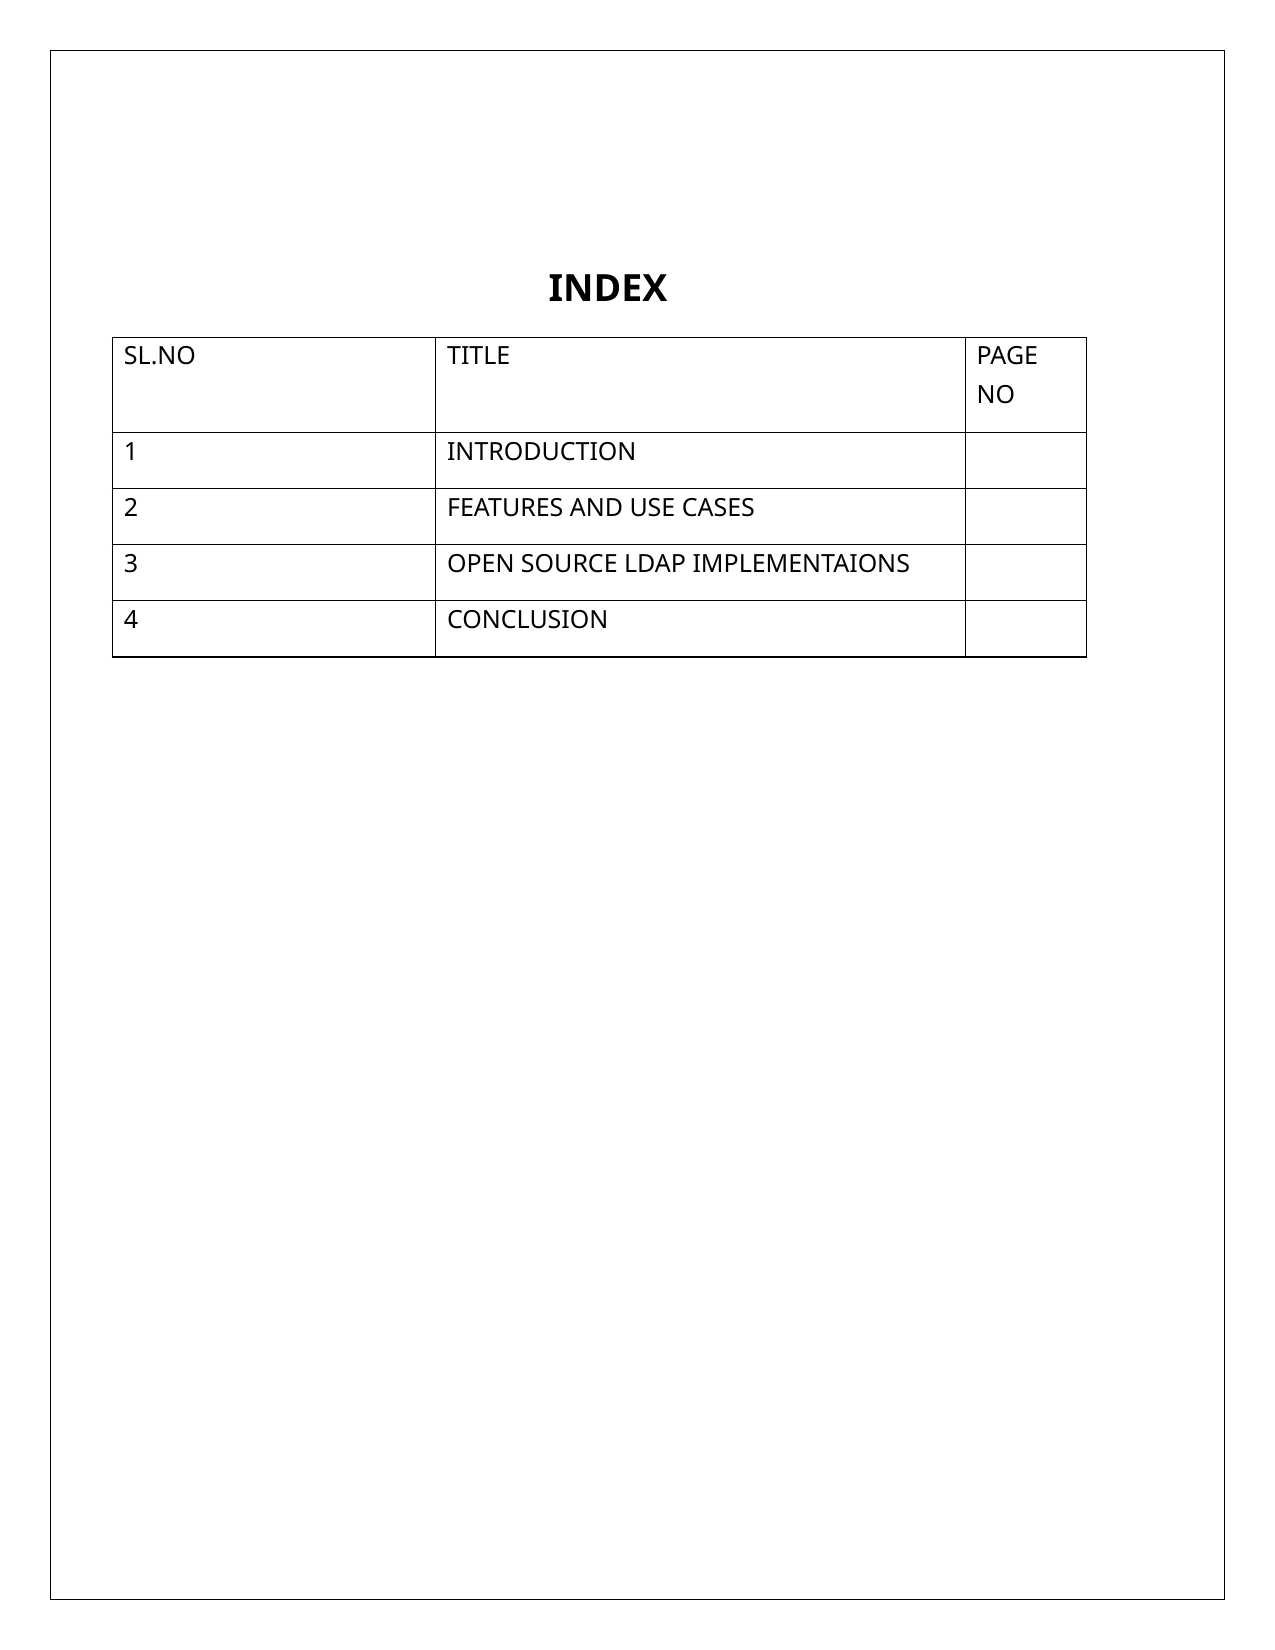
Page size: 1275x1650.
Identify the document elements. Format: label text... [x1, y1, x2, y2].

table_cell [966, 545, 1086, 600]
table_cell OPEN SOURCE LDAP IMPLEMENTAIONS [436, 545, 965, 600]
table_header TITLE [436, 338, 965, 432]
table_cell 3 [113, 545, 435, 600]
table_cell CONCLUSION [436, 601, 965, 656]
table_cell [966, 601, 1086, 656]
table_cell 2 [113, 489, 435, 544]
table_cell 1 [113, 433, 435, 488]
table_header SL.NO [113, 338, 435, 432]
table_cell FEATURES AND USE CASES [436, 489, 965, 544]
table_cell [966, 433, 1086, 488]
table_cell [966, 489, 1086, 544]
table_header PAGE NO [966, 338, 1086, 432]
table_cell INTRODUCTION [436, 433, 965, 488]
table_cell 4 [113, 601, 435, 656]
text INDEX [112, 262, 1162, 313]
